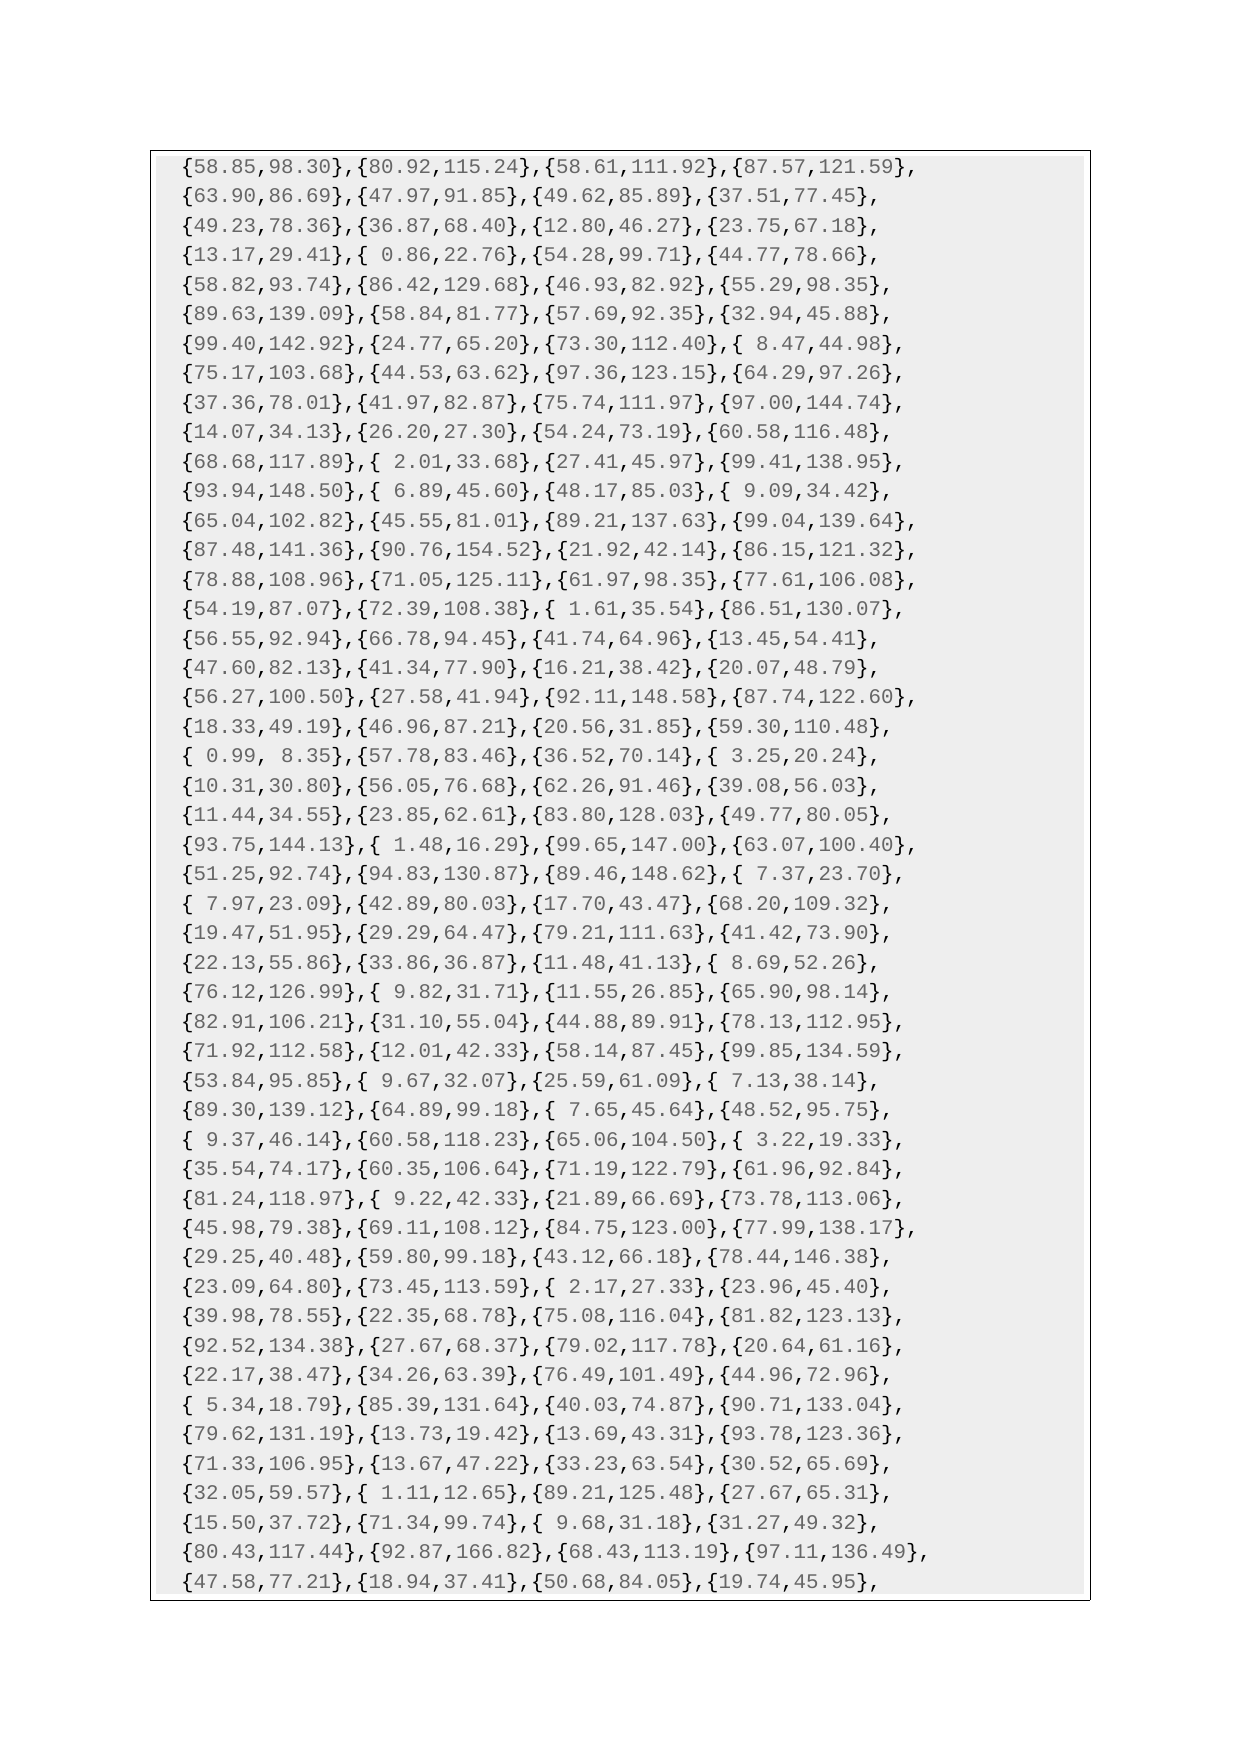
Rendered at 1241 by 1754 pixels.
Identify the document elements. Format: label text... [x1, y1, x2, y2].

table_header {58.85,98.30},{80.92,115.24},{58.61,111.92},{87.57,121.59}, {63.90,86.69},{47.97,91.85},{49.62,85.89},{37.51,77.45}, {49.23,78.36},{36.87,68.40},{12.80,46.27},{23.75,67.18}, {13.17,29.41},{ 0.86,22.76},{54.28,99.71},{44.77,78.66}, {58.82,93.74},{86.42,129.68},{46.93,82.92},{55.29,98.35}, {89.63,139.09},{58.84,81.77},{57.69,92.35},{32.94,45.88}, {99.40,142.92},{24.77,65.20},{73.30,112.40},{ 8.47,44.98}, {75.17,103.68},{44.53,63.62},{97.36,123.15},{64.29,97.26}, {37.36,78.01},{41.97,82.87},{75.74,111.97},{97.00,144.74}, {14.07,34.13},{26.20,27.30},{54.24,73.19},{60.58,116.48}, {68.68,117.89},{ 2.01,33.68},{27.41,45.97},{99.41,138.95}, {93.94,148.50},{ 6.89,45.60},{48.17,85.03},{ 9.09,34.42}, {65.04,102.82},{45.55,81.01},{89.21,137.63},{99.04,139.64}, {87.48,141.36},{90.76,154.52},{21.92,42.14},{86.15,121.32}, {78.88,108.96},{71.05,125.11},{61.97,98.35},{77.61,106.08}, {54.19,87.07},{72.39,108.38},{ 1.61,35.54},{86.51,130.07}, {56.55,92.94},{66.78,94.45},{41.74,64.96},{13.45,54.41}, {47.60,82.13},{41.34,77.90},{16.21,38.42},{20.07,48.79}, {56.27,100.50},{27.58,41.94},{92.11,148.58},{87.74,122.60}, {18.33,49.19},{46.96,87.21},{20.56,31.85},{59.30,110.48}, { 0.99, 8.35},{57.78,83.46},{36.52,70.14},{ 3.25,20.24}, {10.31,30.80},{56.05,76.68},{62.26,91.46},{39.08,56.03}, {11.44,34.55},{23.85,62.61},{83.80,128.03},{49.77,80.05}, {93.75,144.13},{ 1.48,16.29},{99.65,147.00},{63.07,100.40}, {51.25,92.74},{94.83,130.87},{89.46,148.62},{ 7.37,23.70}, { 7.97,23.09},{42.89,80.03},{17.70,43.47},{68.20,109.32}, {19.47,51.95},{29.29,64.47},{79.21,111.63},{41.42,73.90}, {22.13,55.86},{33.86,36.87},{11.48,41.13},{ 8.69,52.26}, {76.12,126.99},{ 9.82,31.71},{11.55,26.85},{65.90,98.14}, {82.91,106.21},{31.10,55.04},{44.88,89.91},{78.13,112.95}, {71.92,112.58},{12.01,42.33},{58.14,87.45},{99.85,134.59}, {53.84,95.85},{ 9.67,32.07},{25.59,61.09},{ 7.13,38.14}, {89.30,139.12},{64.89,99.18},{ 7.65,45.64},{48.52,95.75}, { 9.37,46.14},{60.58,118.23},{65.06,104.50},{ 3.22,19.33}, {35.54,74.17},{60.35,106.64},{71.19,122.79},{61.96,92.84}, {81.24,118.97},{ 9.22,42.33},{21.89,66.69},{73.78,113.06}, {45.98,79.38},{69.11,108.12},{84.75,123.00},{77.99,138.17}, {29.25,40.48},{59.80,99.18},{43.12,66.18},{78.44,146.38}, {23.09,64.80},{73.45,113.59},{ 2.17,27.33},{23.96,45.40}, {39.98,78.55},{22.35,68.78},{75.08,116.04},{81.82,123.13}, {92.52,134.38},{27.67,68.37},{79.02,117.78},{20.64,61.16}, {22.17,38.47},{34.26,63.39},{76.49,101.49},{44.96,72.96}, { 5.34,18.79},{85.39,131.64},{40.03,74.87},{90.71,133.04}, {79.62,131.19},{13.73,19.42},{13.69,43.31},{93.78,123.36}, {71.33,106.95},{13.67,47.22},{33.23,63.54},{30.52,65.69}, {32.05,59.57},{ 1.11,12.65},{89.21,125.48},{27.67,65.31}, {15.50,37.72},{71.34,99.74},{ 9.68,31.18},{31.27,49.32}, {80.43,117.44},{92.87,166.82},{68.43,113.19},{97.11,136.49}, {47.58,77.21},{18.94,37.41},{50.68,84.05},{19.74,45.95}, [151, 151, 1090, 1600]
